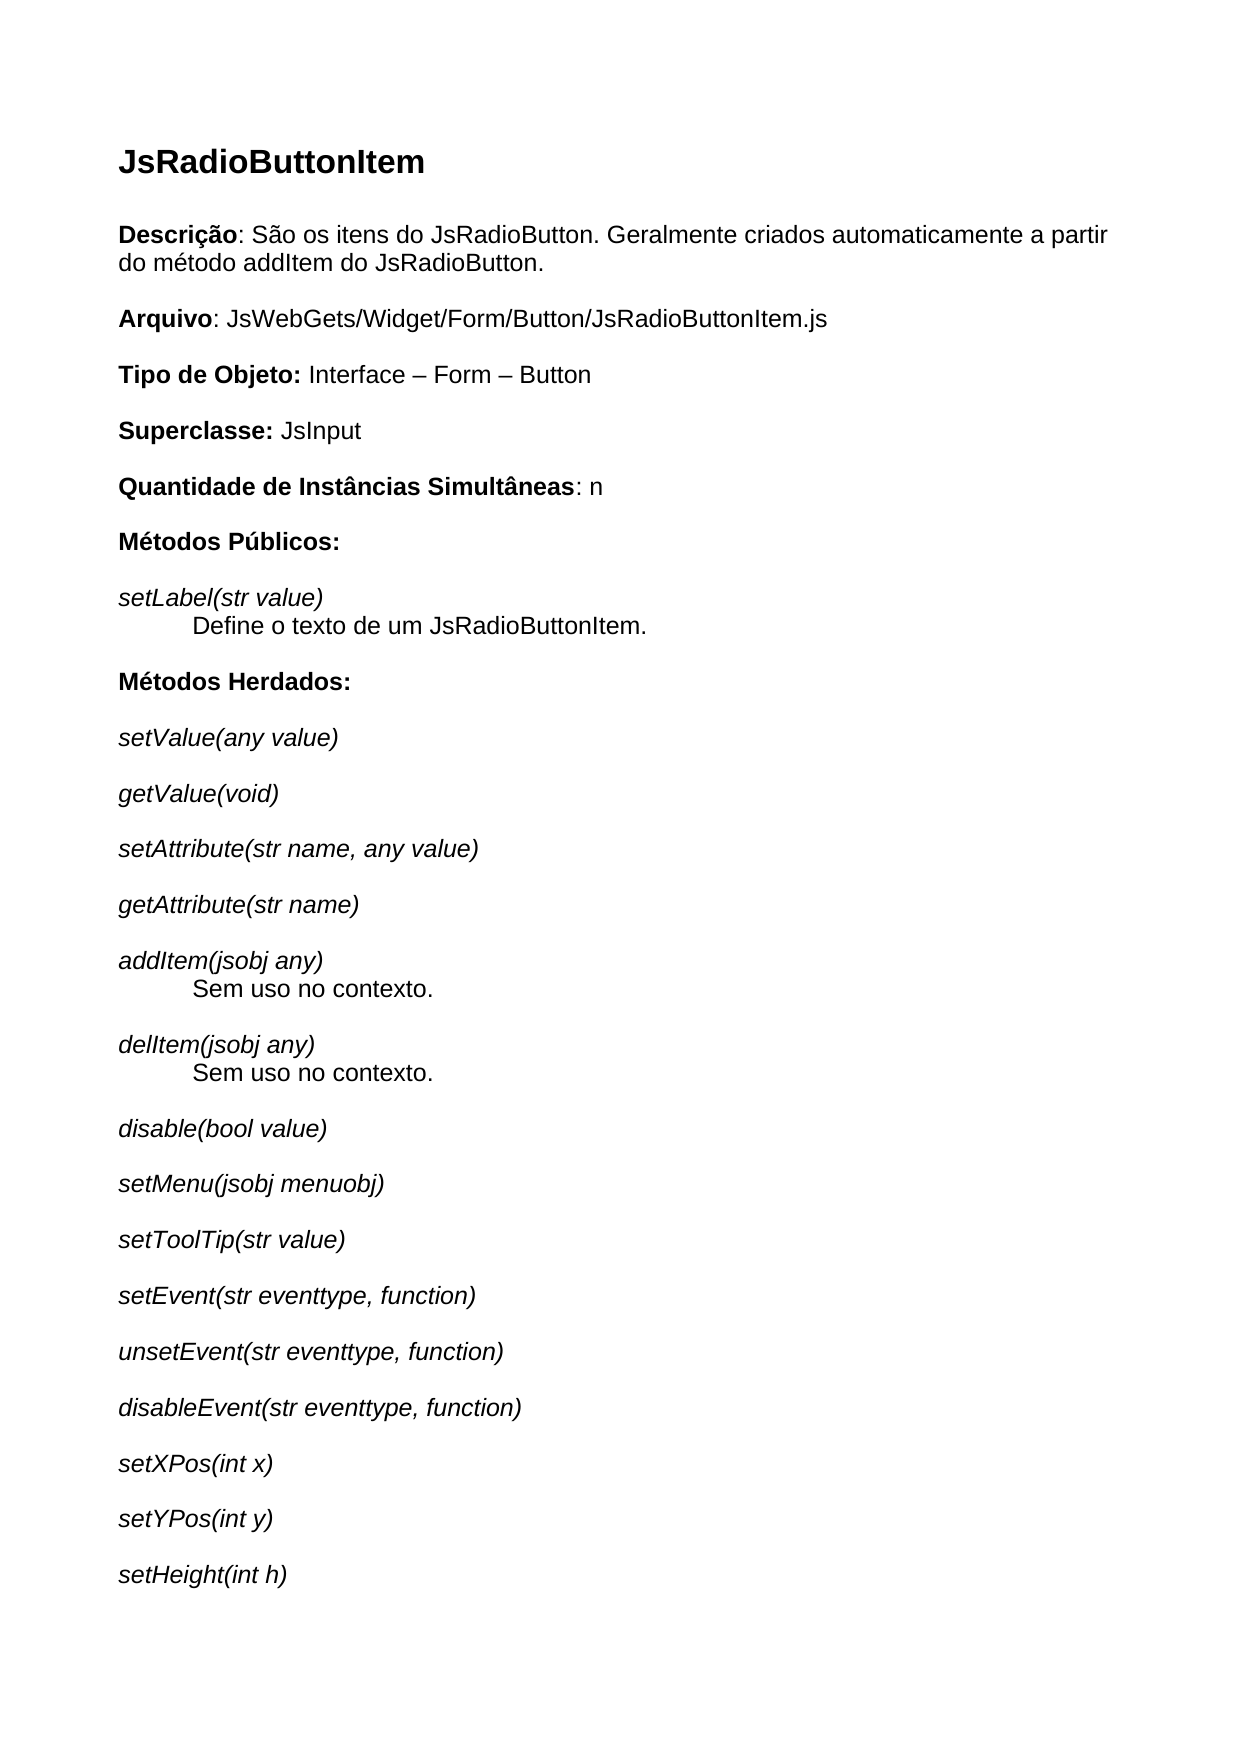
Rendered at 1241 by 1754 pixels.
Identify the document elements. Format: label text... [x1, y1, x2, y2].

text setMenu(jsobj menuobj) [118, 1170, 1122, 1198]
subtitle JsRadioButtonItem [118, 143, 1122, 181]
text setLabel(str value) [118, 584, 1122, 612]
text disableEvent(str eventtype, function) [118, 1393, 1122, 1421]
text setToolTip(str value) [118, 1226, 1122, 1254]
text Métodos Herdados: [118, 668, 1122, 696]
text disable(bool value) [118, 1114, 1122, 1142]
text setEvent(str eventtype, function) [118, 1282, 1122, 1310]
text Superclasse: JsInput [118, 416, 1122, 444]
text setXPos(int x) [118, 1449, 1122, 1477]
text setYPos(int y) [118, 1505, 1122, 1533]
text getAttribute(str name) [118, 891, 1122, 919]
text unsetEvent(str eventtype, function) [118, 1338, 1122, 1366]
text Tipo de Objeto: Interface – Form – Button [118, 361, 1122, 388]
text setHeight(int h) [118, 1561, 1122, 1589]
text Define o texto de um JsRadioButtonItem. [118, 612, 1122, 640]
text Sem uso no contexto. [118, 975, 1122, 1003]
text delItem(jsobj any) [118, 1031, 1122, 1058]
text Sem uso no contexto. [118, 1058, 1122, 1086]
text getValue(void) [118, 779, 1122, 807]
text Arquivo: JsWebGets/Widget/Form/Button/JsRadioButtonItem.js [118, 305, 1122, 333]
text Quantidade de Instâncias Simultâneas: n [118, 472, 1122, 500]
text Descrição: São os itens do JsRadioButton. Geralmente criados automaticamente a partir do método addItem do JsRadioButton. [118, 221, 1122, 277]
text setAttribute(str name, any value) [118, 835, 1122, 863]
text setValue(any value) [118, 723, 1122, 751]
text addItem(jsobj any) [118, 947, 1122, 975]
text Métodos Públicos: [118, 528, 1122, 556]
